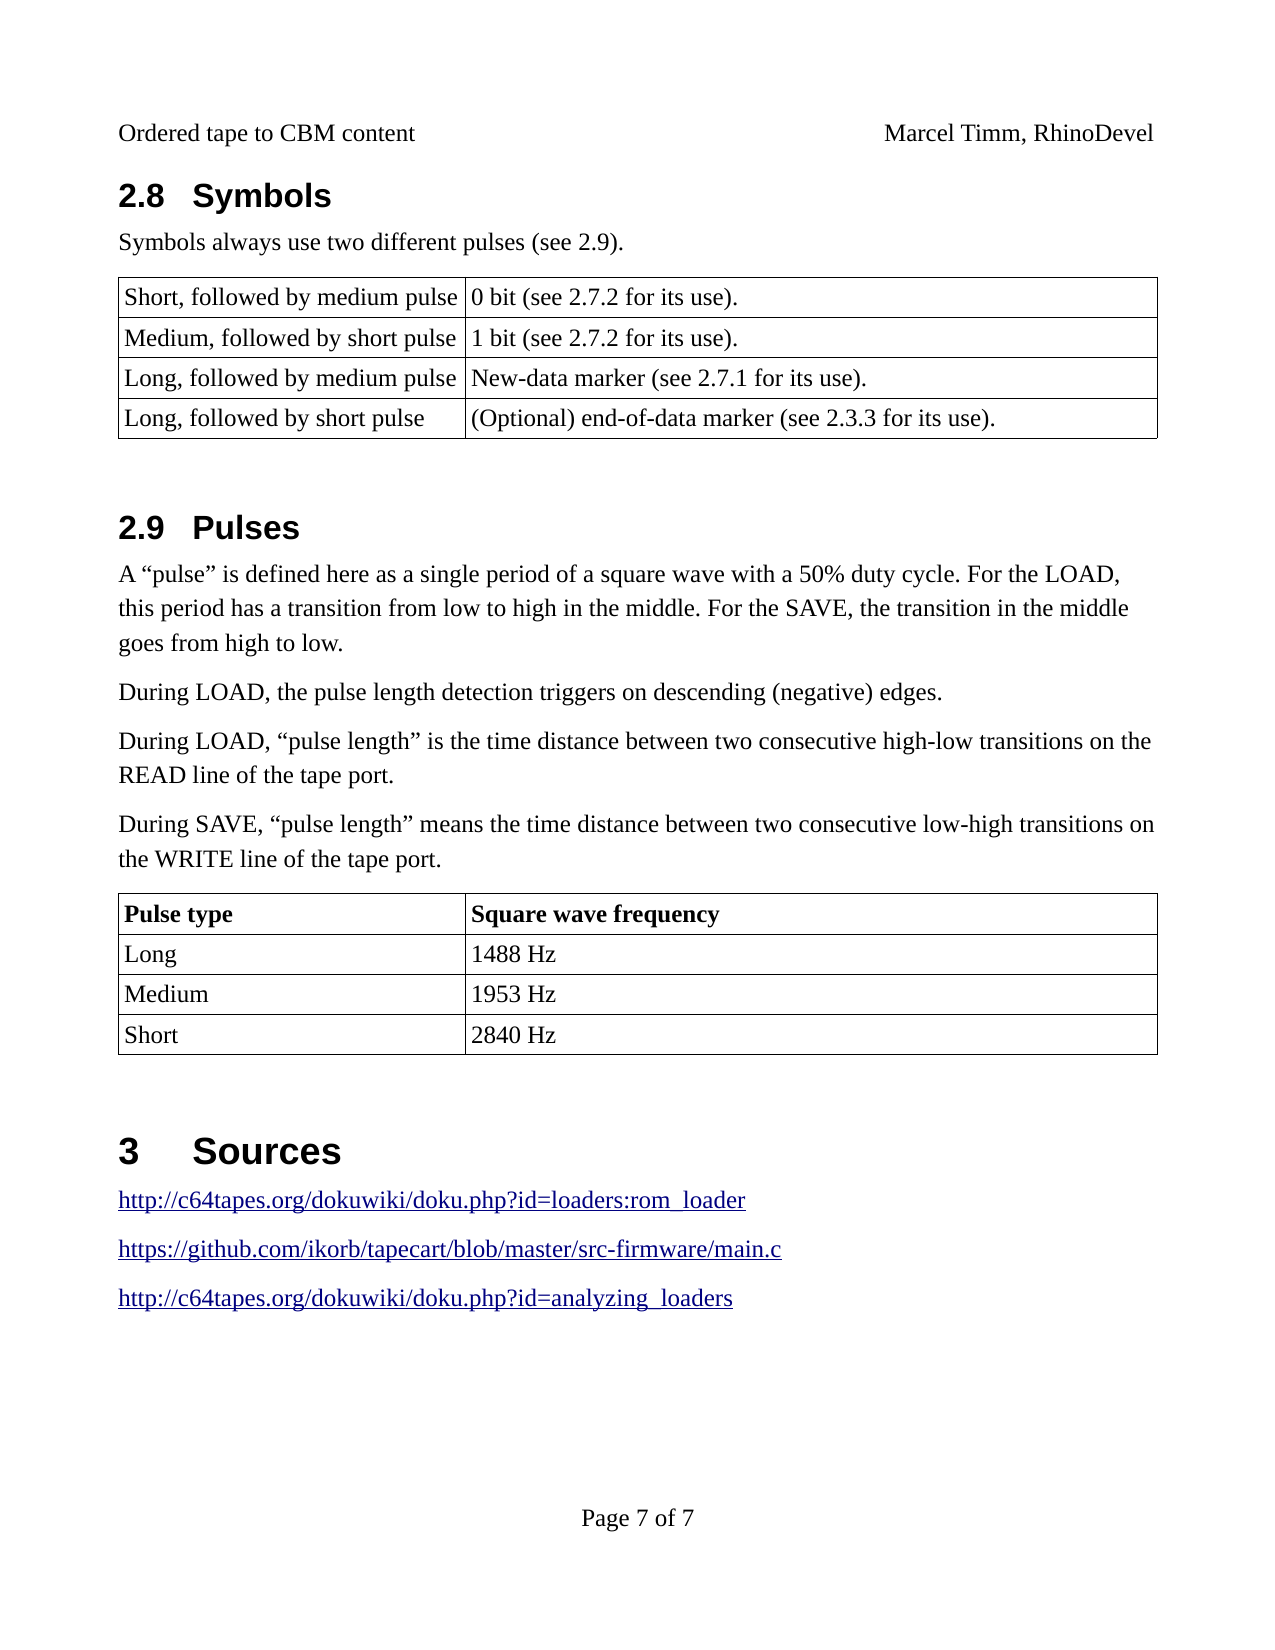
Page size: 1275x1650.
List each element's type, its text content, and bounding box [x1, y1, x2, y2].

table_cell Long, followed by medium pulse [119, 358, 465, 397]
table_header Square wave frequency [466, 894, 1157, 933]
table_header 0 bit (see 2.7.2 for its use). [466, 278, 1157, 317]
subtitle Symbols [118, 176, 1157, 215]
table_cell 1488 Hz [466, 935, 1157, 974]
subtitle Pulses [118, 508, 1157, 546]
text http://c64tapes.org/dokuwiki/doku.php?id=loaders:rom_loader [118, 1185, 1157, 1213]
table_cell Medium [119, 975, 465, 1014]
text Symbols always use two different pulses (see 2.9). [118, 227, 1157, 256]
table_cell New-data marker (see 2.7.1 for its use). [466, 358, 1157, 397]
text A “pulse” is defined here as a single period of a square wave with a 50% duty cycle. For the LOAD, this period has a transition from low to high in the middle. For the SAVE, the transition in the middle goes from high to low. [118, 559, 1157, 657]
text During LOAD, “pulse length” is the time distance between two consecutive high-low transitions on the READ line of the tape port. [118, 726, 1157, 789]
text During LOAD, the pulse length detection triggers on descending (negative) edges. [118, 677, 1157, 706]
table_cell (Optional) end-of-data marker (see 2.3.3 for its use). [466, 399, 1157, 438]
table_cell Long, followed by short pulse [119, 399, 465, 438]
table_cell 1953 Hz [466, 975, 1157, 1014]
subtitle Sources [118, 1128, 1157, 1172]
table_cell Long [119, 935, 465, 974]
table_cell Short [119, 1015, 465, 1054]
table_header Pulse type [119, 894, 465, 933]
text https://github.com/ikorb/tapecart/blob/master/src-firmware/main.c [118, 1234, 1157, 1262]
text http://c64tapes.org/dokuwiki/doku.php?id=analyzing_loaders [118, 1283, 1157, 1312]
table_cell 1 bit (see 2.7.2 for its use). [466, 318, 1157, 357]
table_header Short, followed by medium pulse [119, 278, 465, 317]
text During SAVE, “pulse length” means the time distance between two consecutive low-high transitions on the WRITE line of the tape port. [118, 809, 1157, 873]
table_cell Medium, followed by short pulse [119, 318, 465, 357]
table_cell 2840 Hz [466, 1015, 1157, 1054]
